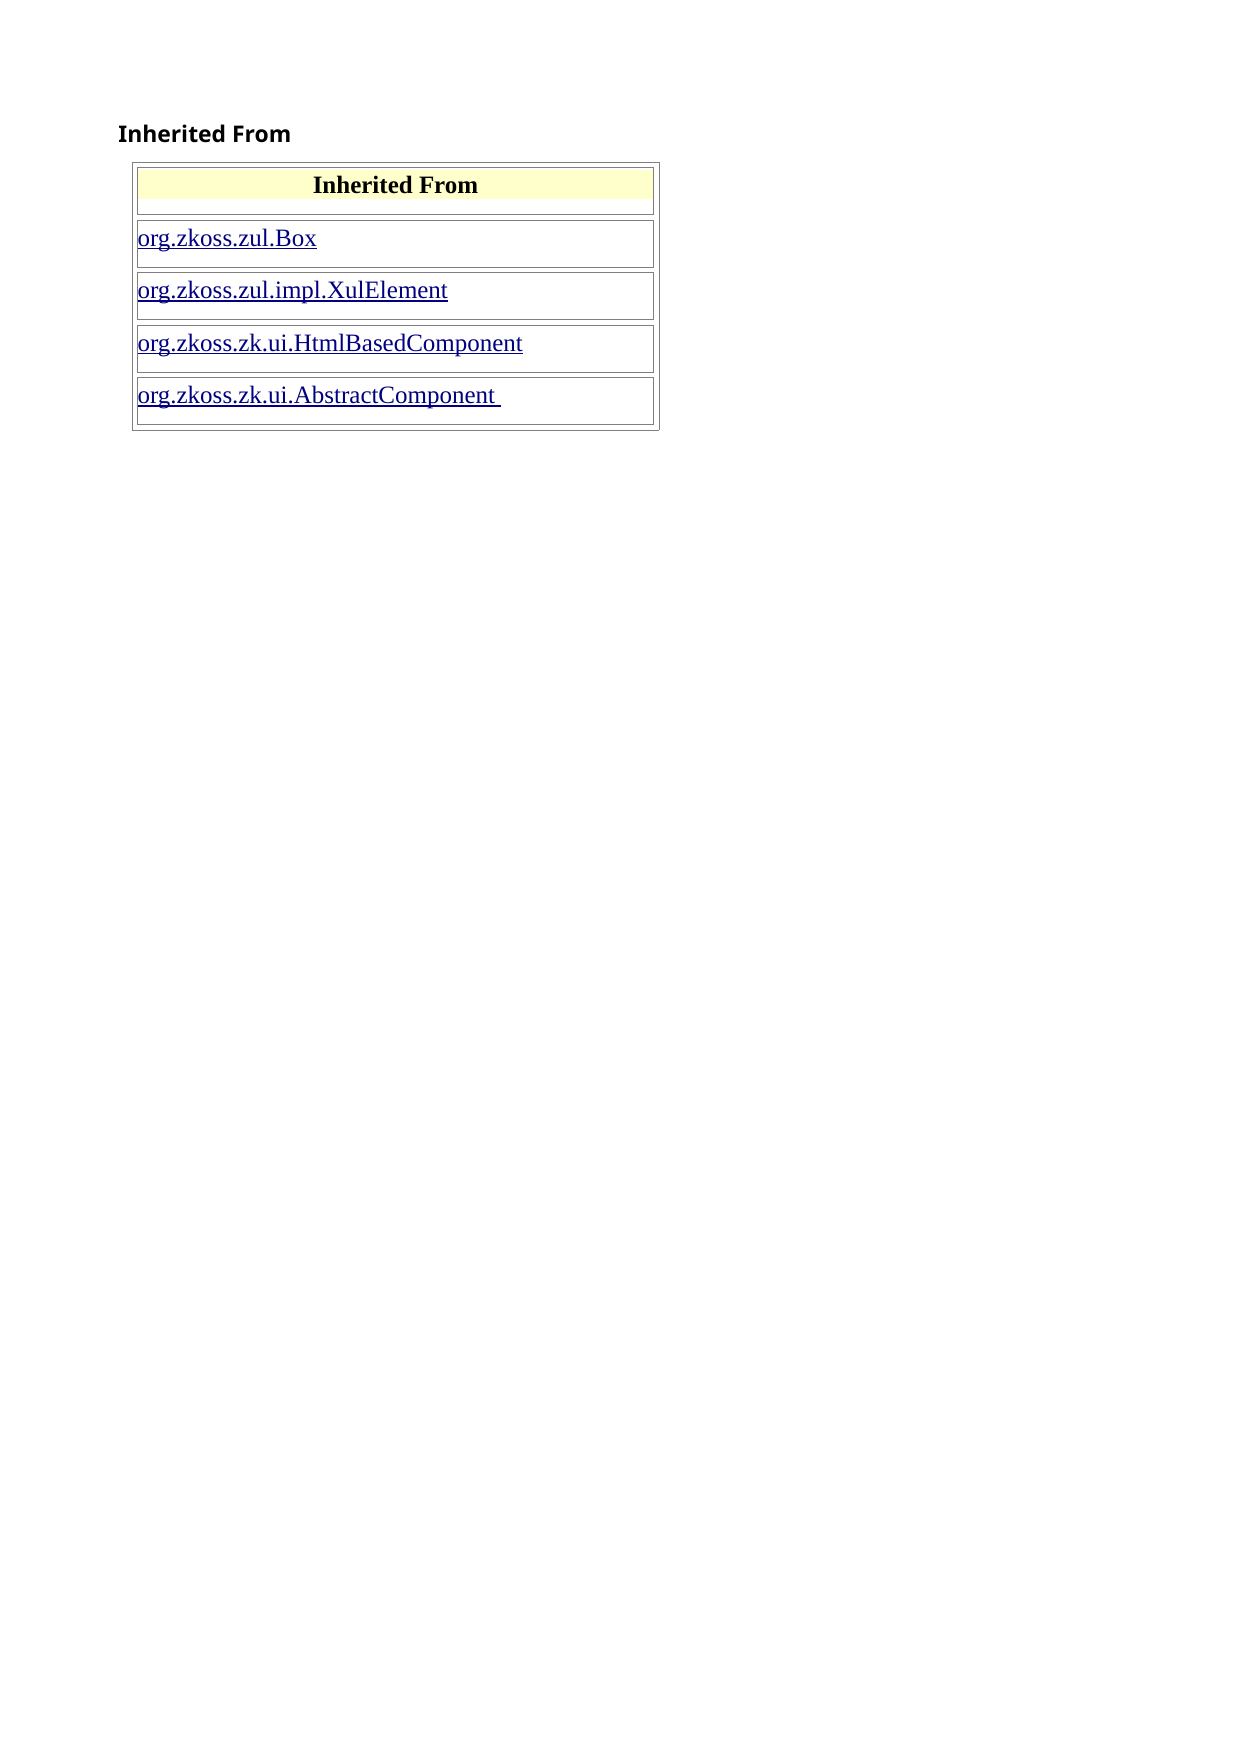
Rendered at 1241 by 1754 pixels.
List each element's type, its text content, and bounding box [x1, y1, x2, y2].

table_header Inherited From [134, 163, 656, 214]
subtitle Inherited From [118, 118, 1122, 149]
table_cell org.zkoss.zul.impl.XulElement [134, 267, 656, 319]
table_cell org.zkoss.zk.ui.AbstractComponent [134, 372, 656, 424]
table_cell org.zkoss.zul.Box [134, 214, 656, 267]
table_cell org.zkoss.zk.ui.HtmlBasedComponent [134, 319, 656, 372]
